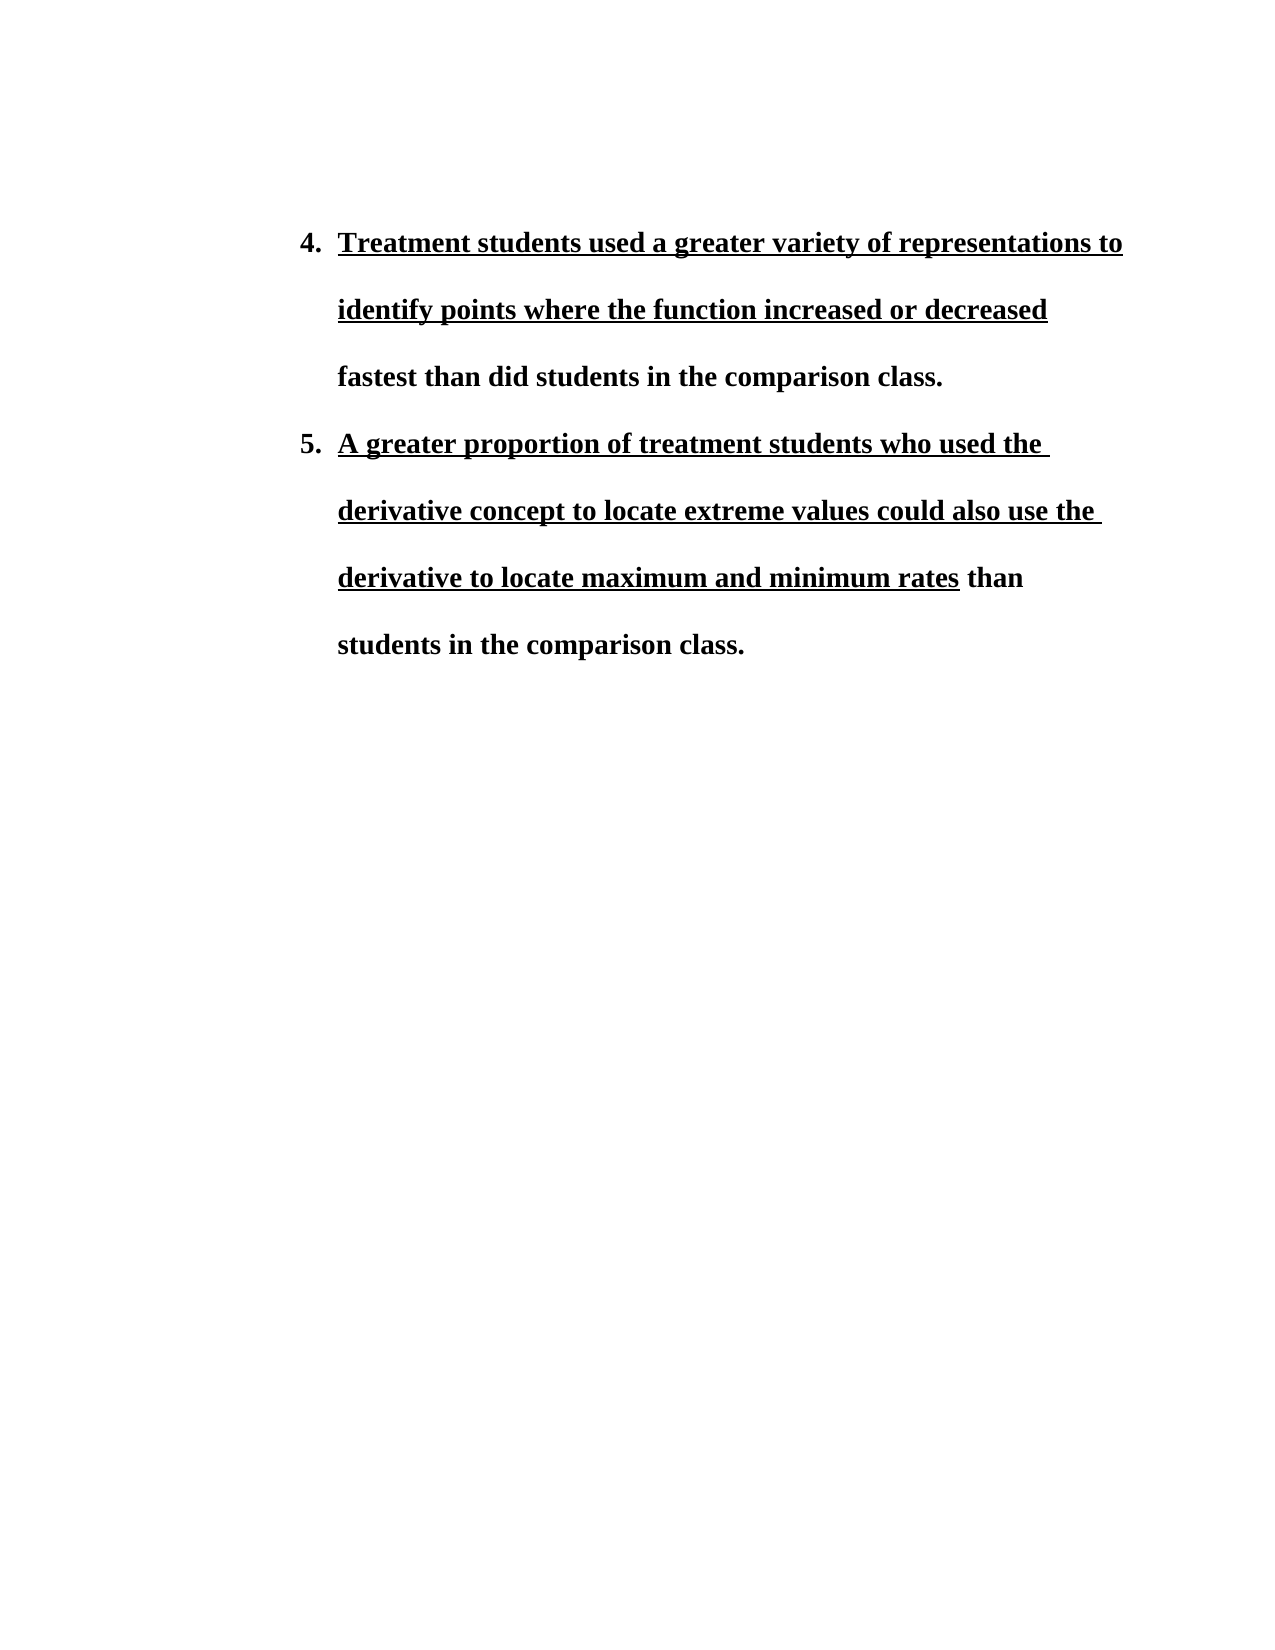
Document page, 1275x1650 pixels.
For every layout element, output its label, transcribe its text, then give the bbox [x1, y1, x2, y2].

list A greater proportion of treatment students who used the derivative concept to locate extreme values could also use the derivative to locate maximum and minimum rates than students in the comparison class. [300, 426, 1125, 661]
list Treatment students used a greater variety of representations to identify points where the function increased or decreased fastest than did students in the comparison class. [300, 225, 1125, 393]
